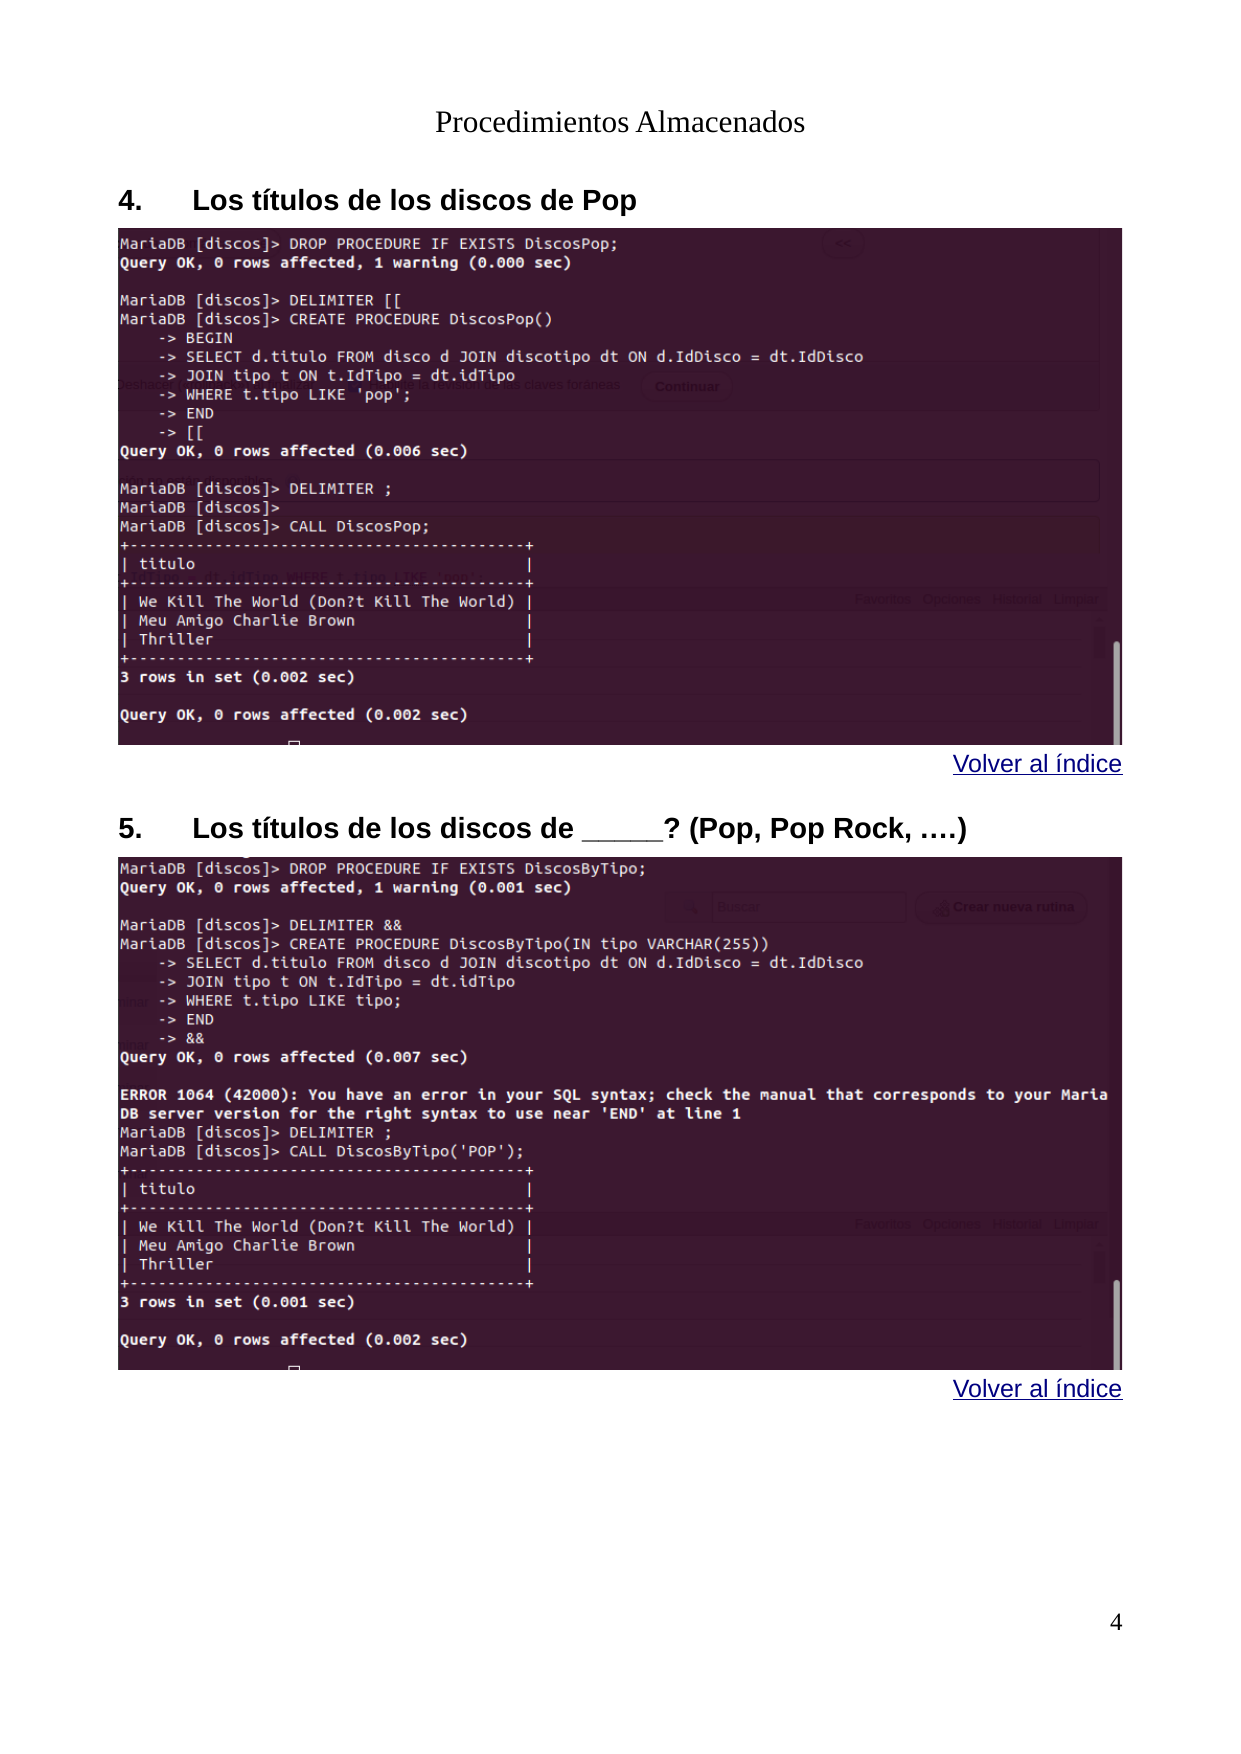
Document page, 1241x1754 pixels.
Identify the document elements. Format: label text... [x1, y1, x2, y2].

picture [118, 228, 1123, 745]
subtitle Los títulos de los discos de _____? (Pop, Pop Rock, .…) [118, 811, 1122, 845]
picture [118, 857, 1123, 1370]
text Volver al índice [118, 1370, 1122, 1402]
subtitle Los títulos de los discos de Pop [118, 183, 1122, 216]
text Volver al índice [118, 745, 1122, 778]
